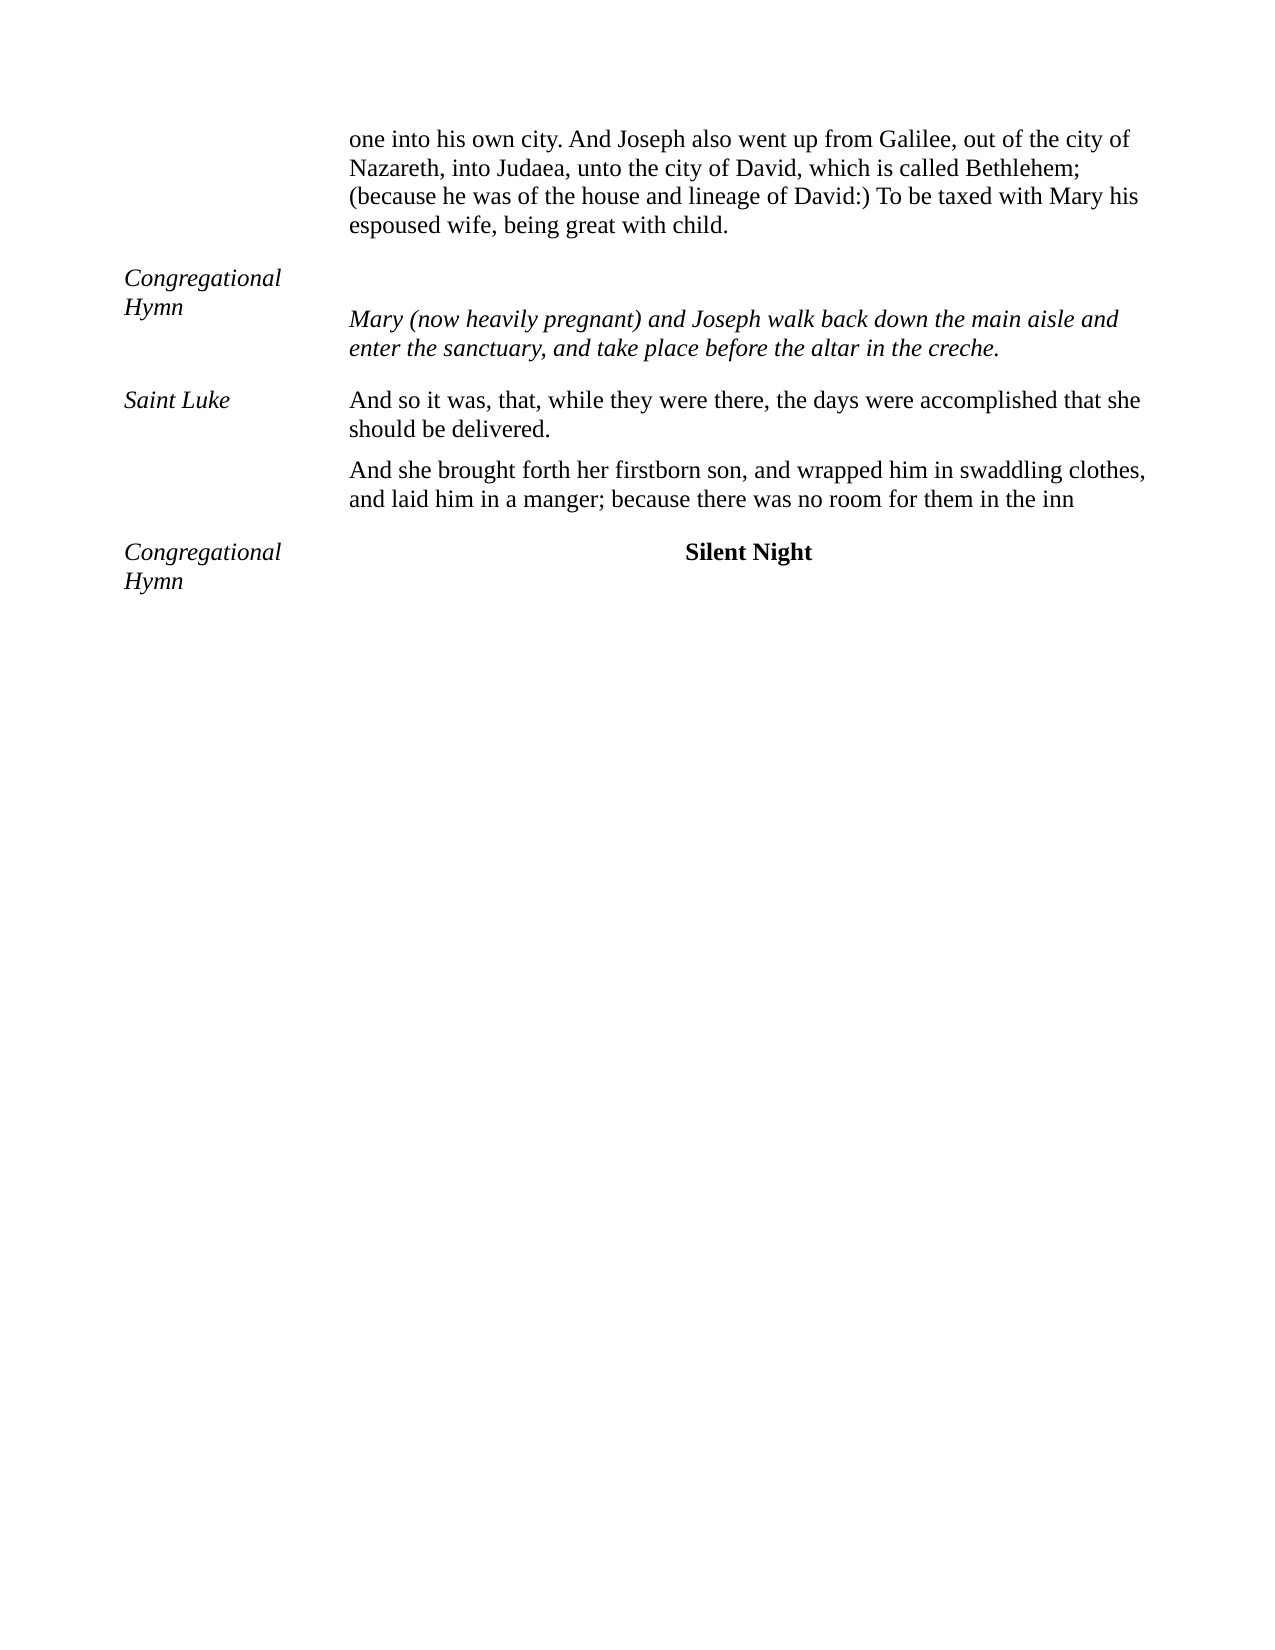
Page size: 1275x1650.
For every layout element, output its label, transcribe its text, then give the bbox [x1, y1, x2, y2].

table_cell Congregational Hymn [118, 531, 343, 600]
table_cell one into his own city. And Joseph also went up from Galilee, out of the city of Nazareth, into Judaea, unto the city of David, which is called Bethlehem; (because he was of the house and lineage of David:) To be taxed with Mary his espoused wife, being great with child. [343, 118, 1154, 257]
table_cell Mary (now heavily pregnant) and Joseph walk back down the main aisle and enter the sanctuary, and take place before the altar in the creche. [343, 257, 1154, 380]
table_cell And so it was, that, while they were there, the days were accomplished that she should be delivered. And she brought forth her firstborn son, and wrapped him in swaddling clothes, and laid him in a manger; because there was no room for them in the inn [343, 380, 1154, 531]
table_cell Saint Luke [118, 380, 343, 531]
table_cell [118, 118, 343, 257]
table_cell Silent Night [343, 531, 1154, 600]
table_cell Congregational Hymn [118, 257, 343, 380]
